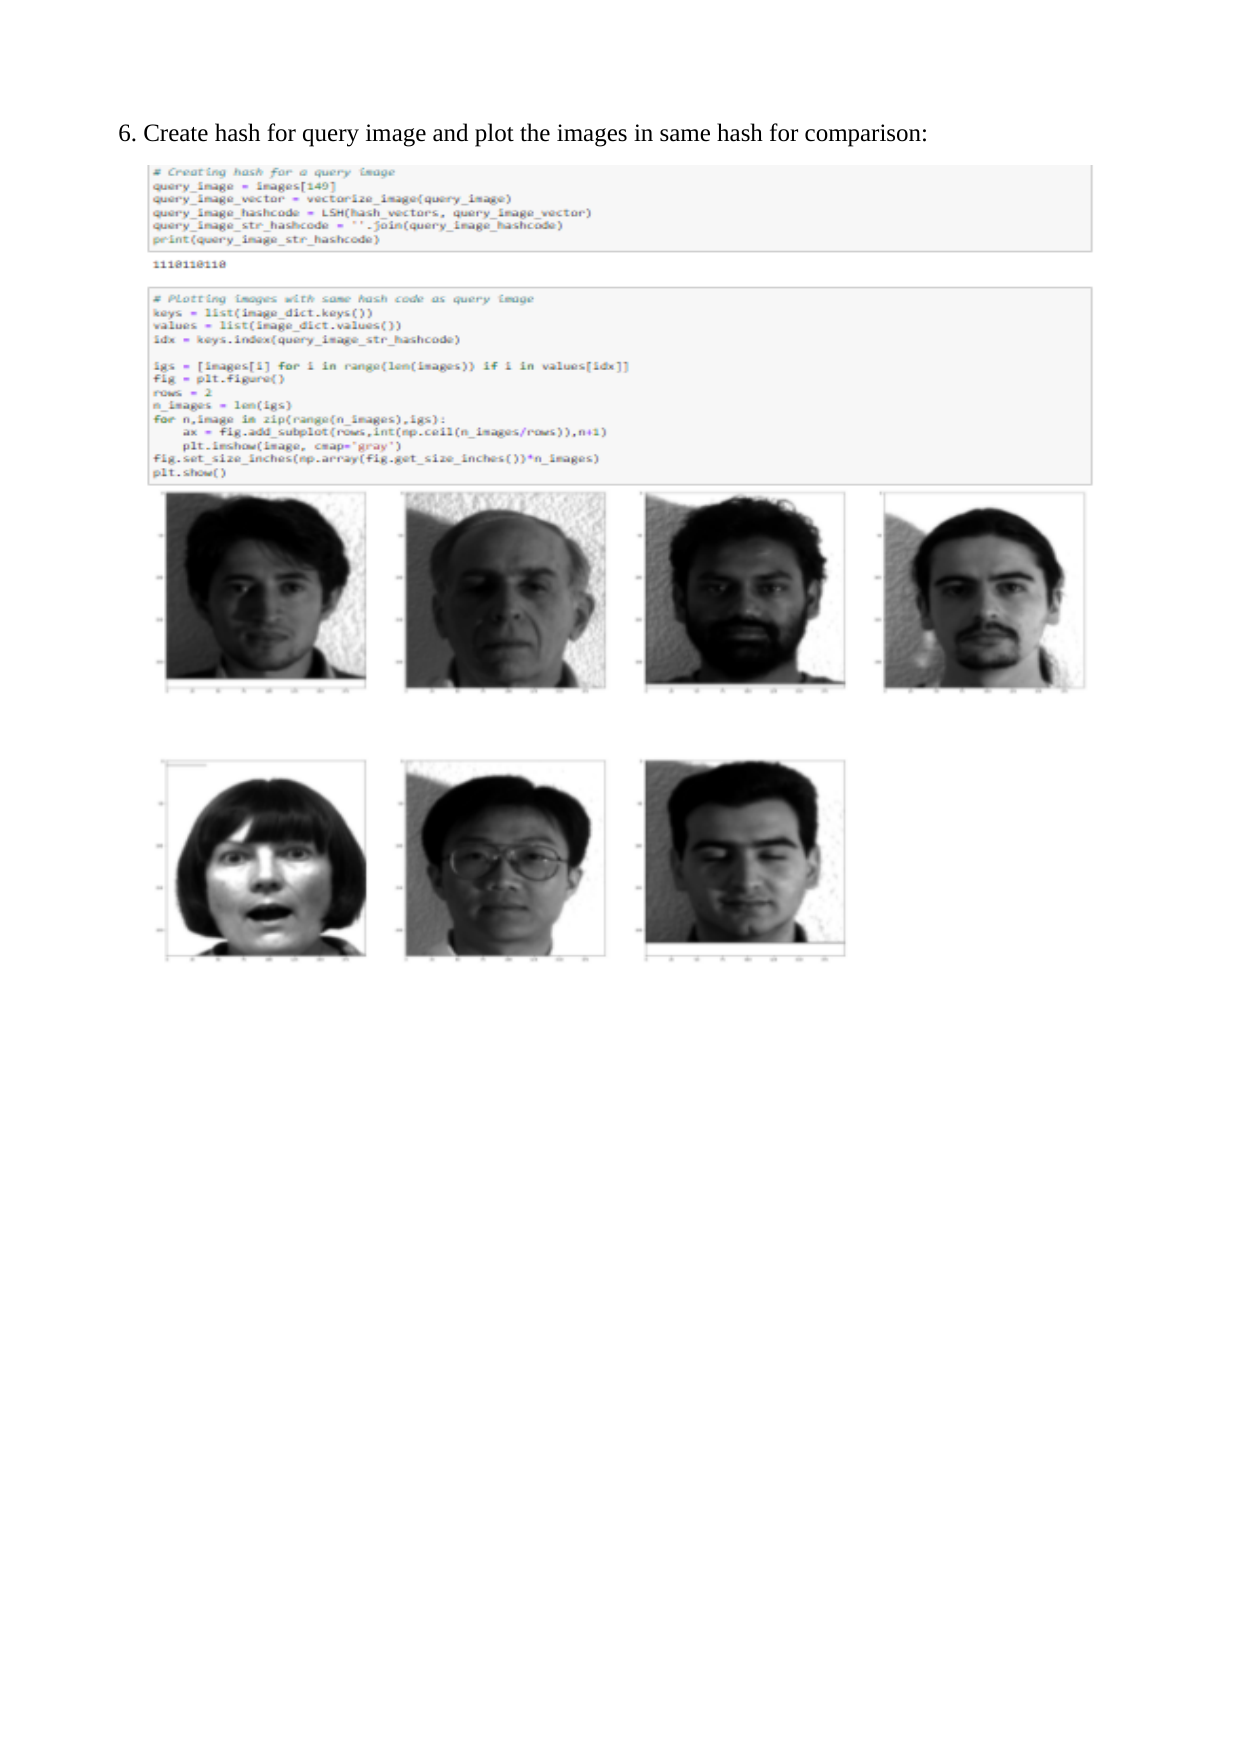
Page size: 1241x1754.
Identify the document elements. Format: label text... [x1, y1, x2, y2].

picture [146, 165, 1095, 985]
text 6. Create hash for query image and plot the images in same hash for comparison: [118, 118, 1122, 147]
